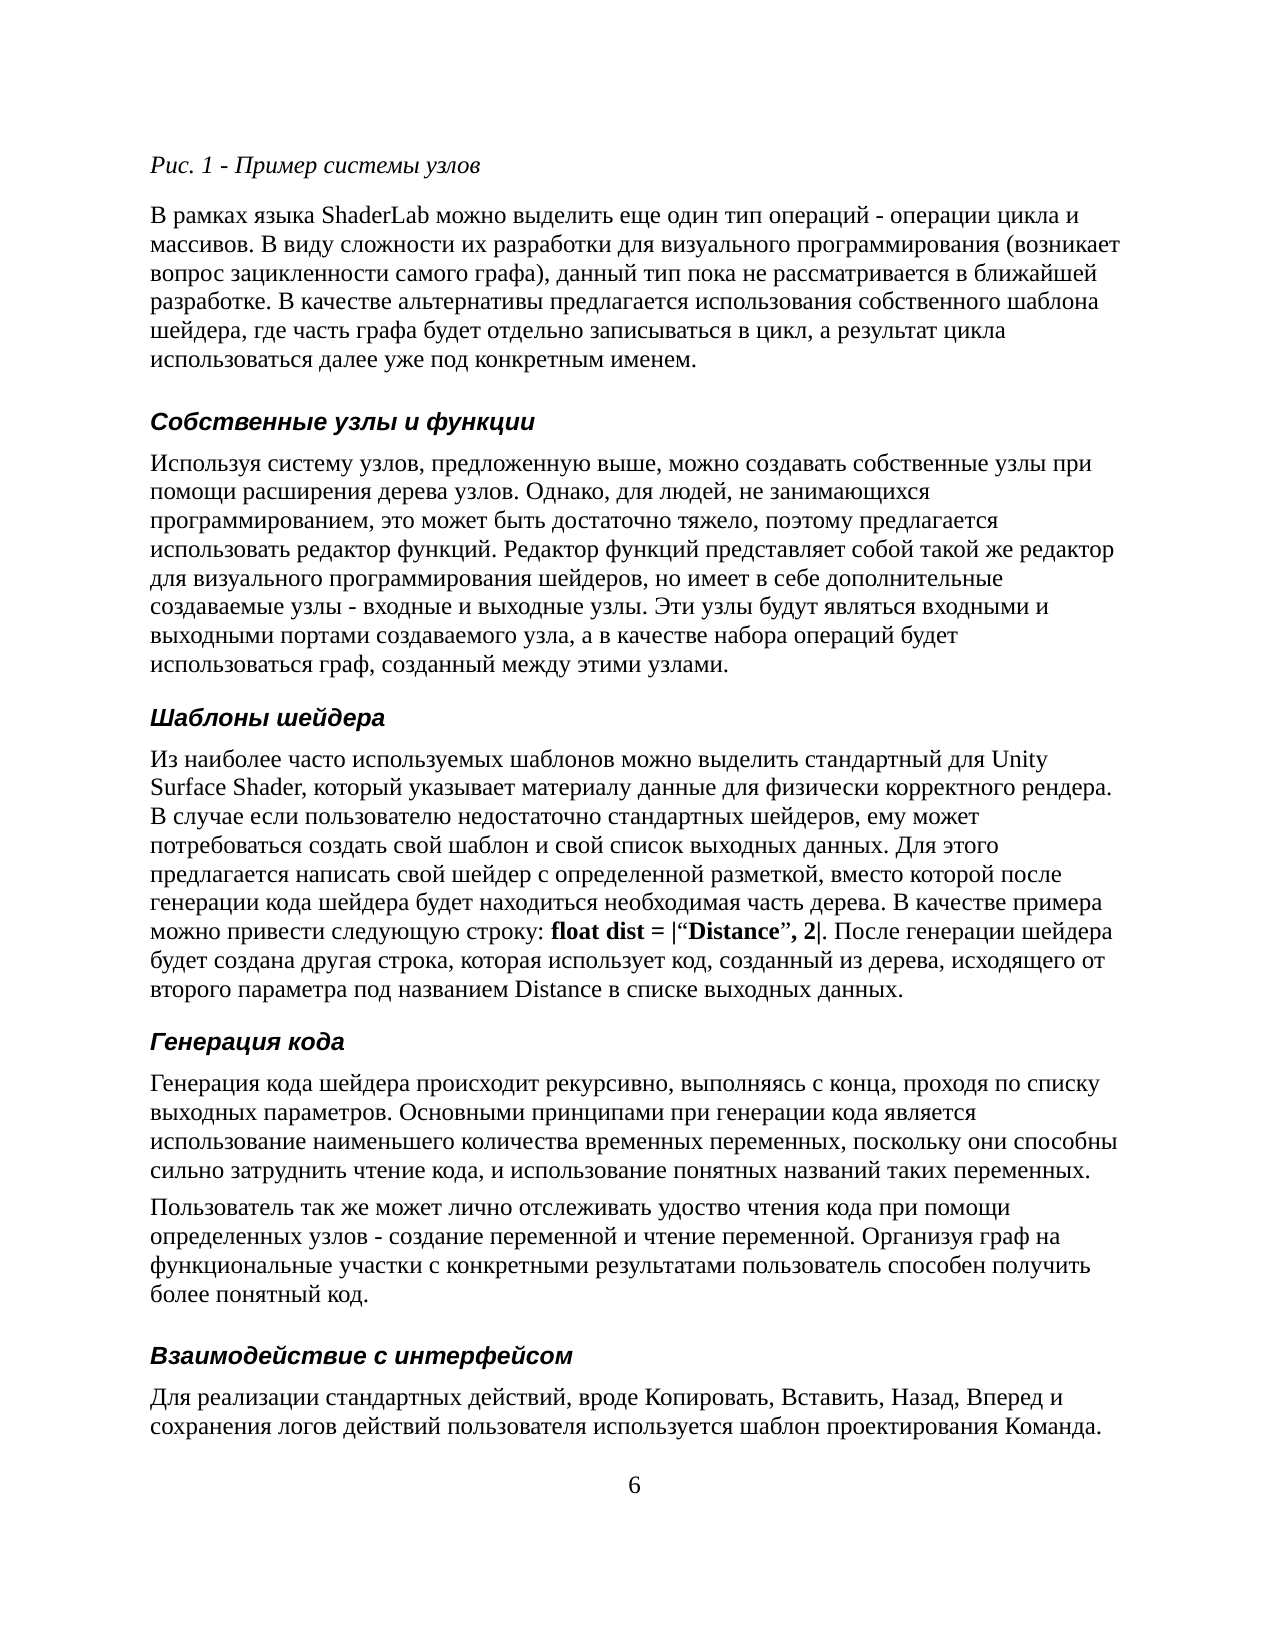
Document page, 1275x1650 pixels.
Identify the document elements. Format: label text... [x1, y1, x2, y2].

text Для реализации стандартных действий, вроде Копировать, Вставить, Назад, Вперед и сохранения логов действий пользователя используется шаблон проектирования Команда. [150, 1382, 1125, 1440]
text Генерация кода шейдера происходит рекурсивно, выполняясь с конца, проходя по списку выходных параметров. Основными принципами при генерации кода является использование наименьшего количества временных переменных, поскольку они способны сильно затруднить чтение кода, и использование понятных названий таких переменных. [150, 1068, 1125, 1183]
text Используя систему узлов, предложенную выше, можно создавать собственные узлы при помощи расширения дерева узлов. Однако, для людей, не занимающихся программированием, это может быть достаточно тяжело, поэтому предлагается использовать редактор функций. Редактор функций представляет собой такой же редактор для визуального программирования шейдеров, но имеет в себе дополнительные создаваемые узлы - входные и выходные узлы. Эти узлы будут являться входными и выходными портами создаваемого узла, а в качестве набора операций будет использоваться граф, созданный между этими узлами. [150, 448, 1125, 678]
subtitle Шаблоны шейдера [150, 703, 1125, 731]
text Пользователь так же может лично отслеживать удоство чтения кода при помощи определенных узлов - создание переменной и чтение переменной. Организуя граф на функциональные участки с конкретными результатами пользователь способен получить более понятный код. [150, 1192, 1125, 1307]
text В рамках языка ShaderLab можно выделить еще один тип операций - операции цикла и массивов. В виду сложности их разработки для визуального программирования (возникает вопрос зацикленности самого графа), данный тип пока не рассматривается в ближайшей разработке. В качестве альтернативы предлагается использования собственного шаблона шейдера, где часть графа будет отдельно записываться в цикл, а результат цикла использоваться далее уже под конкретным именем. [150, 200, 1125, 373]
text Рис. 1 - Пример системы узлов [150, 150, 1125, 179]
subtitle Собственные узлы и функции [150, 407, 1125, 435]
subtitle Генерация кода [150, 1027, 1125, 1056]
subtitle Взаимодействие с интерфейсом [150, 1341, 1125, 1370]
text Из наиболее часто используемых шаблонов можно выделить стандартный для Unity Surface Shader, который указывает материалу данные для физически корректного рендера. В случае если пользователю недостаточно стандартных шейдеров, ему может потребоваться создать свой шаблон и свой список выходных данных. Для этого предлагается написать свой шейдер с определенной разметкой, вместо которой после генерации кода шейдера будет находиться необходимая часть дерева. В качестве примера можно привести следующую строку: float dist = |“Distance”, 2|. После генерации шейдера будет создана другая строка, которая использует код, созданный из дерева, исходящего от второго параметра под названием Distance в списке выходных данных. [150, 744, 1125, 1002]
